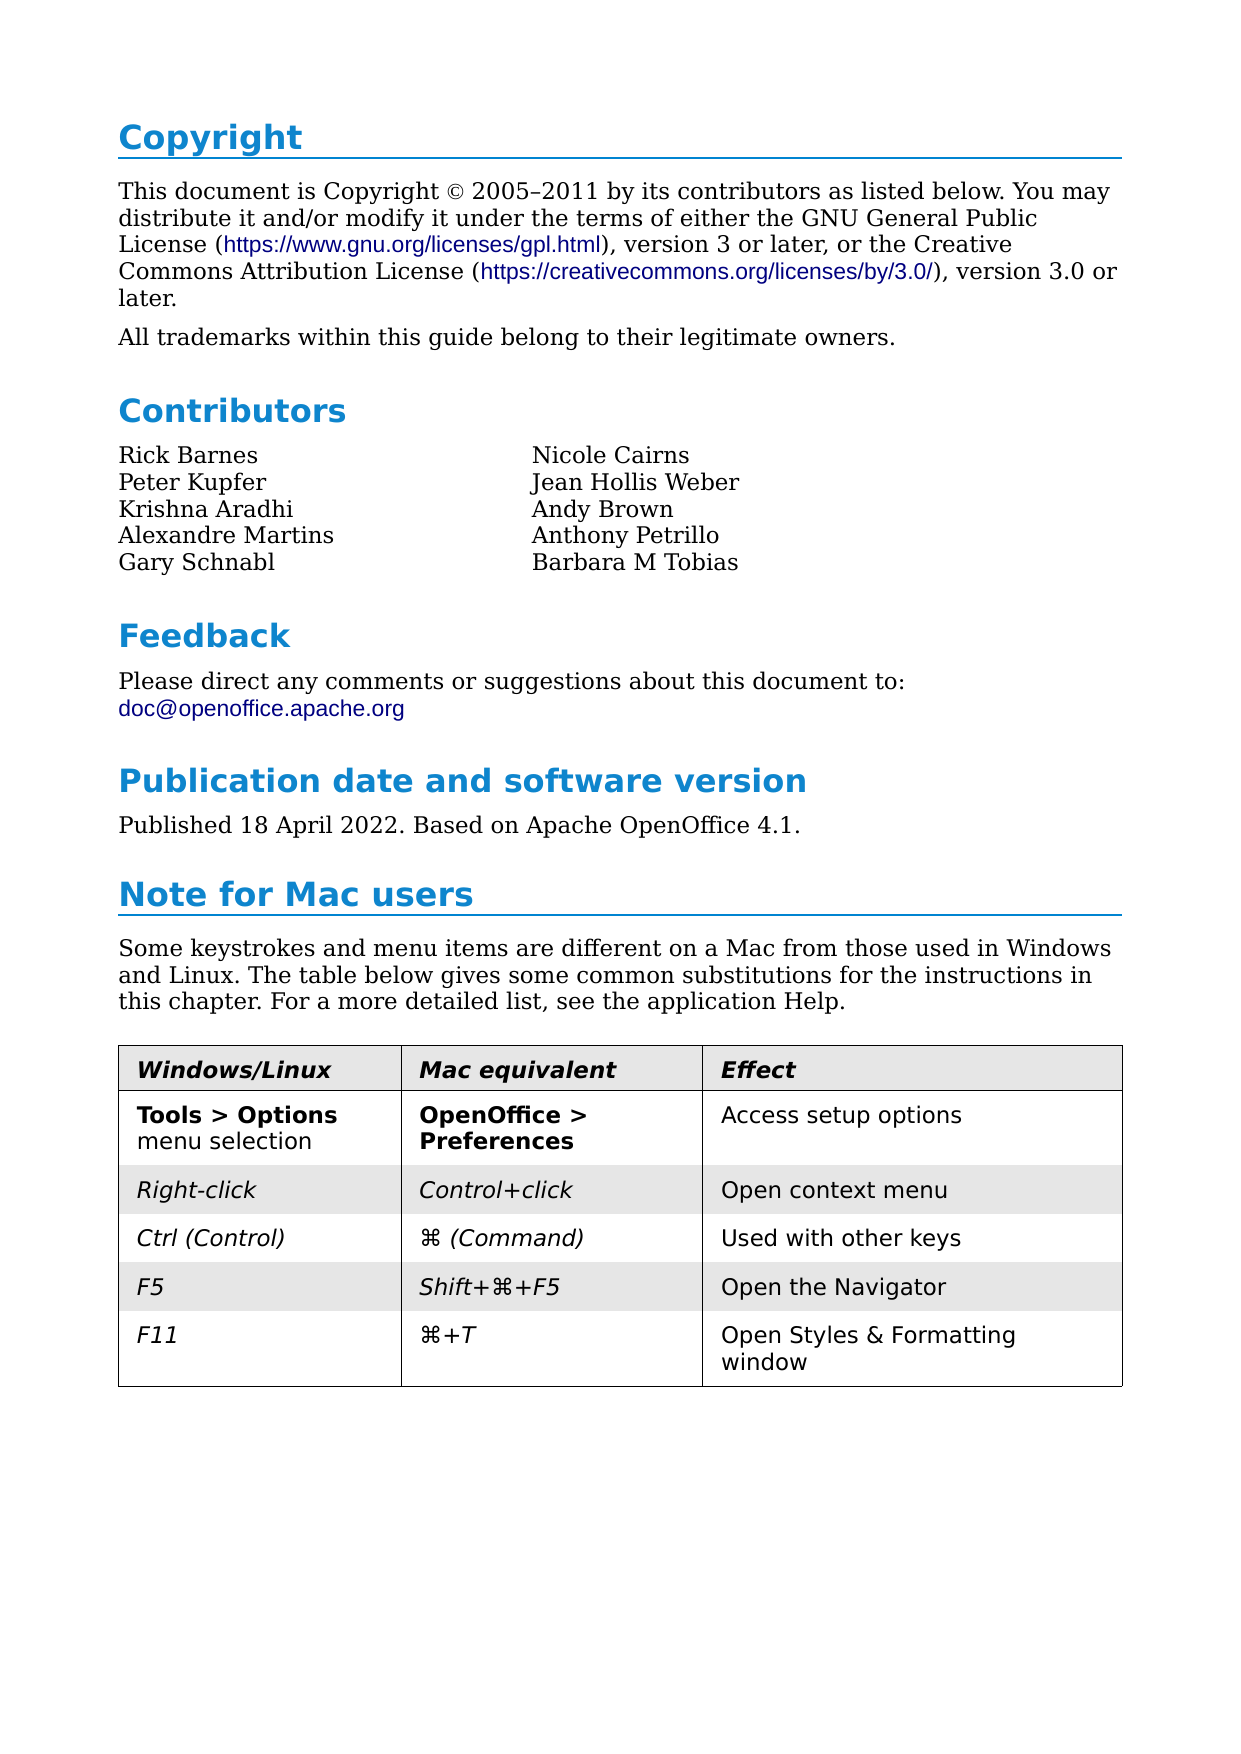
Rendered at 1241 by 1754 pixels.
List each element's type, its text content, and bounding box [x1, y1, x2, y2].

table_cell Ctrl (Control) [119, 1214, 401, 1262]
table_cell Right-click [119, 1165, 401, 1214]
table_cell Access setup options [703, 1091, 1122, 1165]
table_cell F5 [119, 1262, 401, 1311]
table_cell Open the Navigator [703, 1262, 1122, 1311]
text Feedback [118, 618, 1122, 655]
text Rick Barnes Nicole Cairns Peter Kupfer Jean Hollis Weber Krishna Aradhi Andy Brown Alexandre Martins Anthony Petrillo Gary Schnabl Barbara M Tobias [118, 443, 1122, 576]
table_header Mac equivalent [402, 1046, 702, 1090]
table_cell Tools > Options menu selection [119, 1091, 401, 1165]
text This document is Copyright © 2005–2011 by its contributors as listed below. You may distribute it and/or modify it under the terms of either the GNU General Public License (https://www.gnu.org/licenses/gpl.html), version 3 or later, or the Creative Commons Attribution License (https://creativecommons.org/licenses/by/3.0/), version 3.0 or later. [118, 178, 1122, 312]
table_cell Open context menu [703, 1165, 1122, 1214]
table_cell z+T [402, 1311, 702, 1386]
table_header Windows/Linux [119, 1046, 401, 1090]
subtitle Note for Mac users [118, 875, 1122, 914]
table_cell Shift+z+F5 [402, 1262, 702, 1311]
table_cell Control+click [402, 1165, 702, 1214]
subtitle Copyright [118, 118, 1122, 157]
text Published 18 April 2022. Based on Apache OpenOffice 4.1. [118, 813, 1122, 839]
text Contributors [118, 393, 1122, 430]
table_cell z (Command) [402, 1214, 702, 1262]
text Publication date and software version [118, 763, 1122, 800]
text Some keystrokes and menu items are different on a Mac from those used in Windows and Linux. The table below gives some common substitutions for the instructions in this chapter. For a more detailed list, see the application Help. [118, 935, 1122, 1015]
table_cell OpenOffice > Preferences [402, 1091, 702, 1165]
table_cell F11 [119, 1311, 401, 1386]
table_header Effect [703, 1046, 1122, 1090]
table_cell Used with other keys [703, 1214, 1122, 1262]
text All trademarks within this guide belong to their legitimate owners. [118, 324, 1122, 351]
text Please direct any comments or suggestions about this document to: doc@openoffice.apache.org [118, 668, 1122, 721]
table_cell Open Styles & Formatting window [703, 1311, 1122, 1386]
